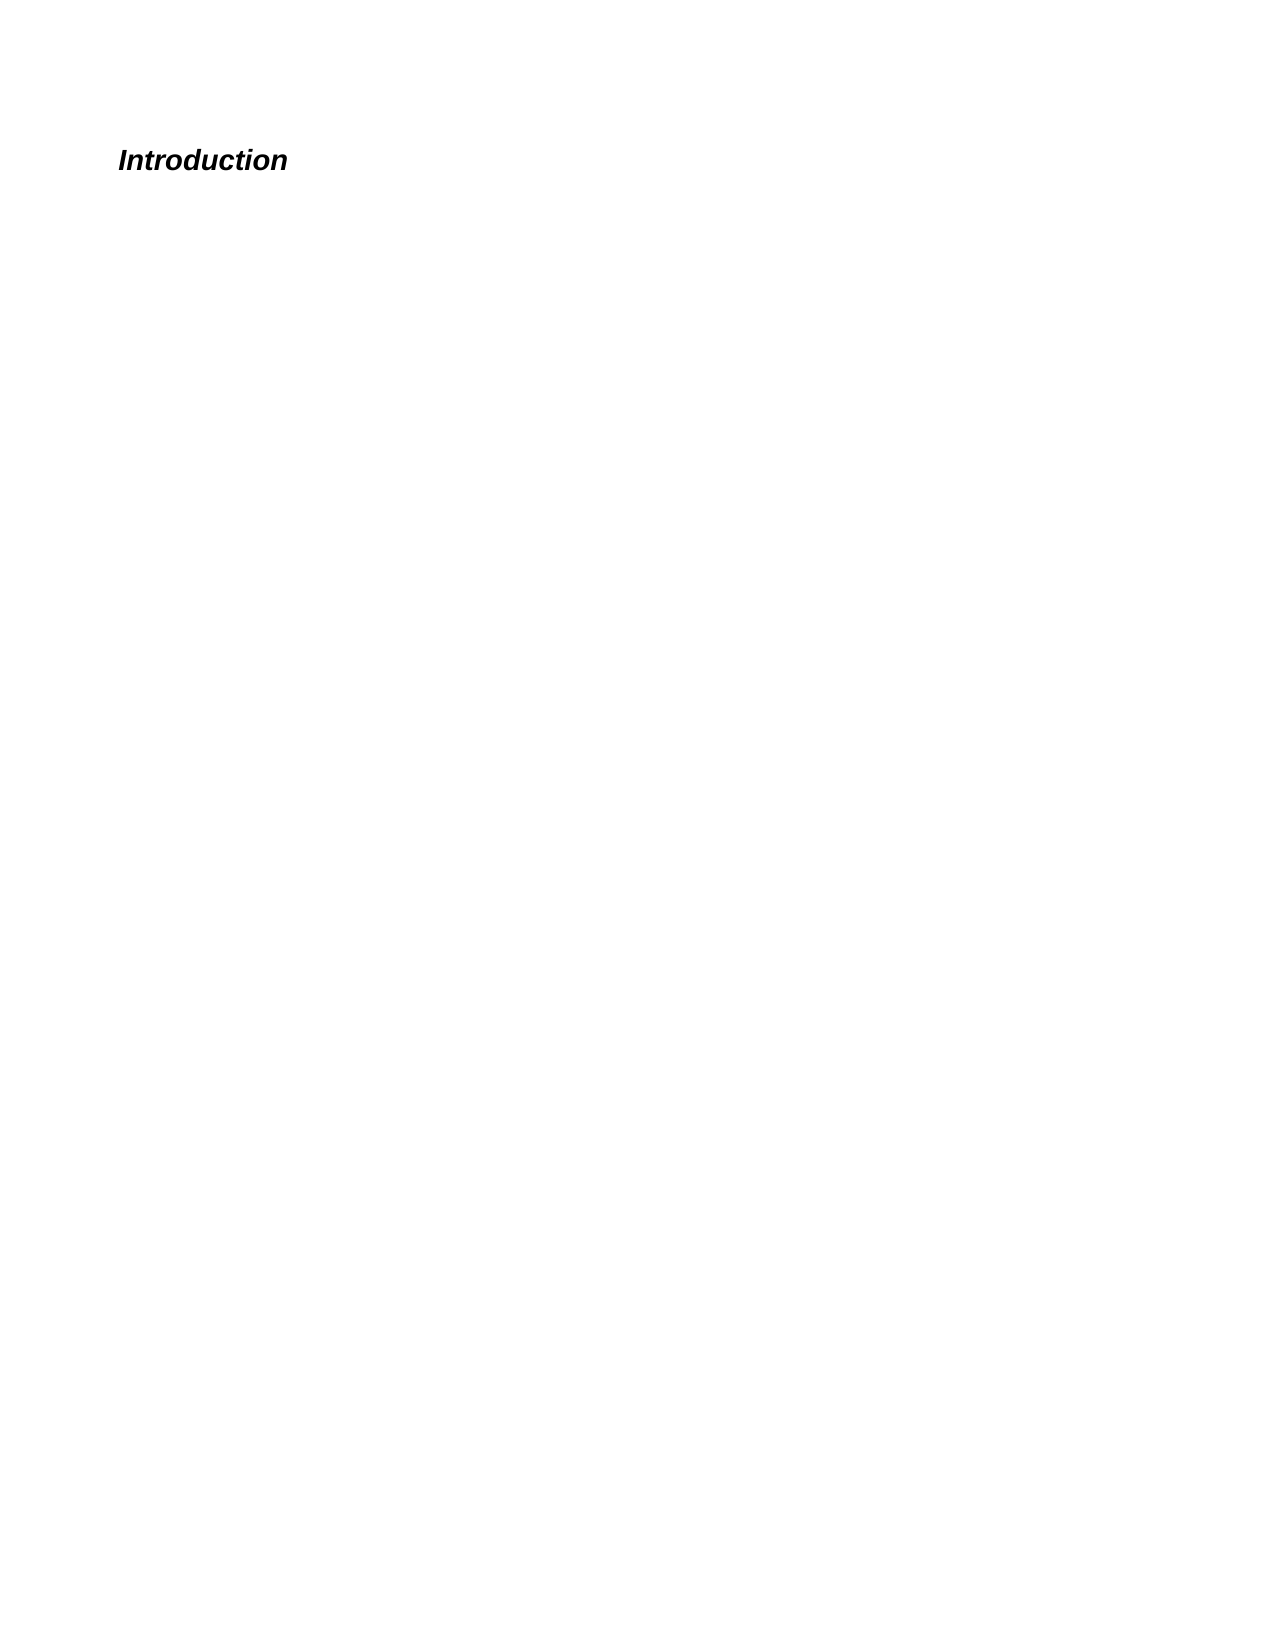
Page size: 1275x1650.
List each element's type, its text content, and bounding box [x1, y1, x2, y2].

subtitle Introduction [118, 143, 1157, 177]
